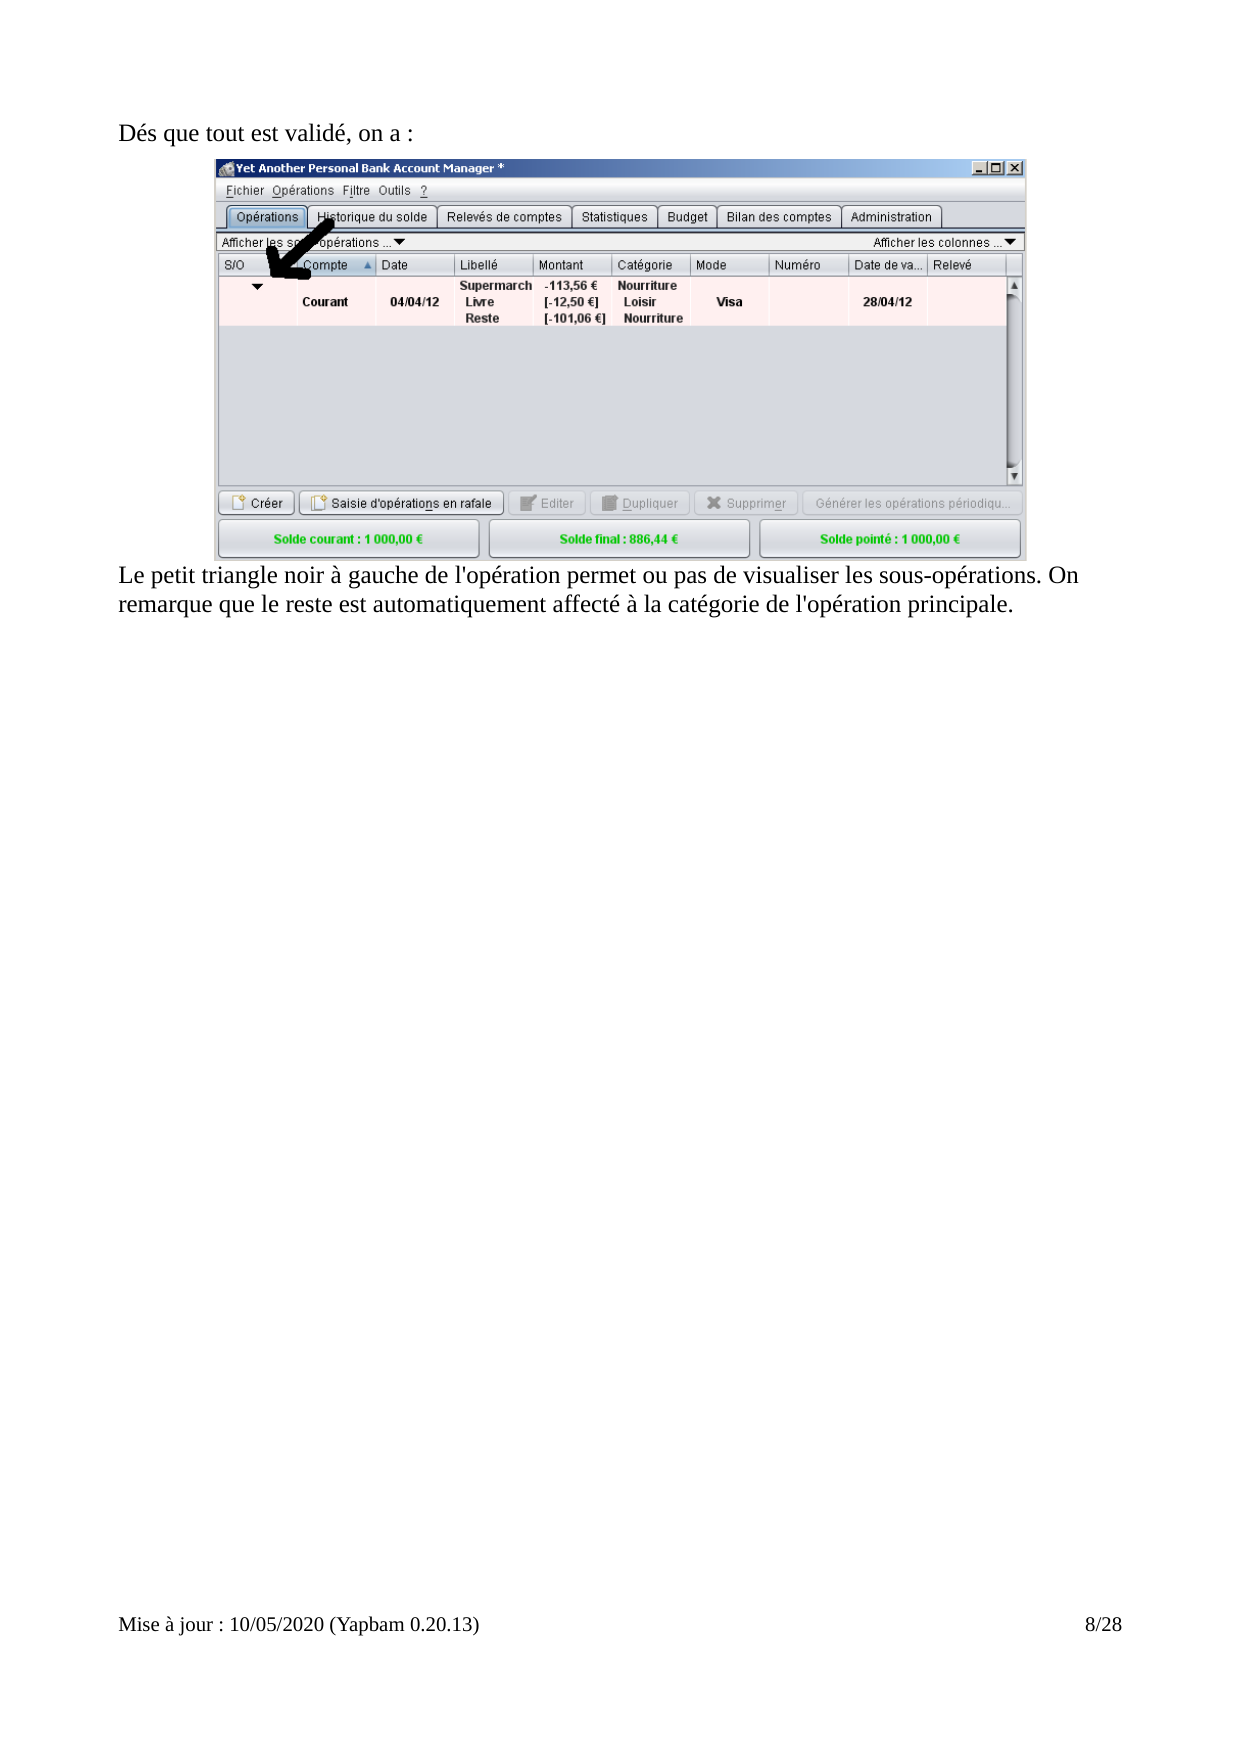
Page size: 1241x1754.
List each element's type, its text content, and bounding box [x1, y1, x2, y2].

text Le petit triangle noir à gauche de l'opération permet ou pas de visualiser les sous-opérations. On remarque que le reste est automatiquement affecté à la catégorie de l'opération principale. [118, 159, 1122, 618]
picture [213, 159, 1027, 561]
text Dés que tout est validé, on a : [118, 118, 1122, 147]
